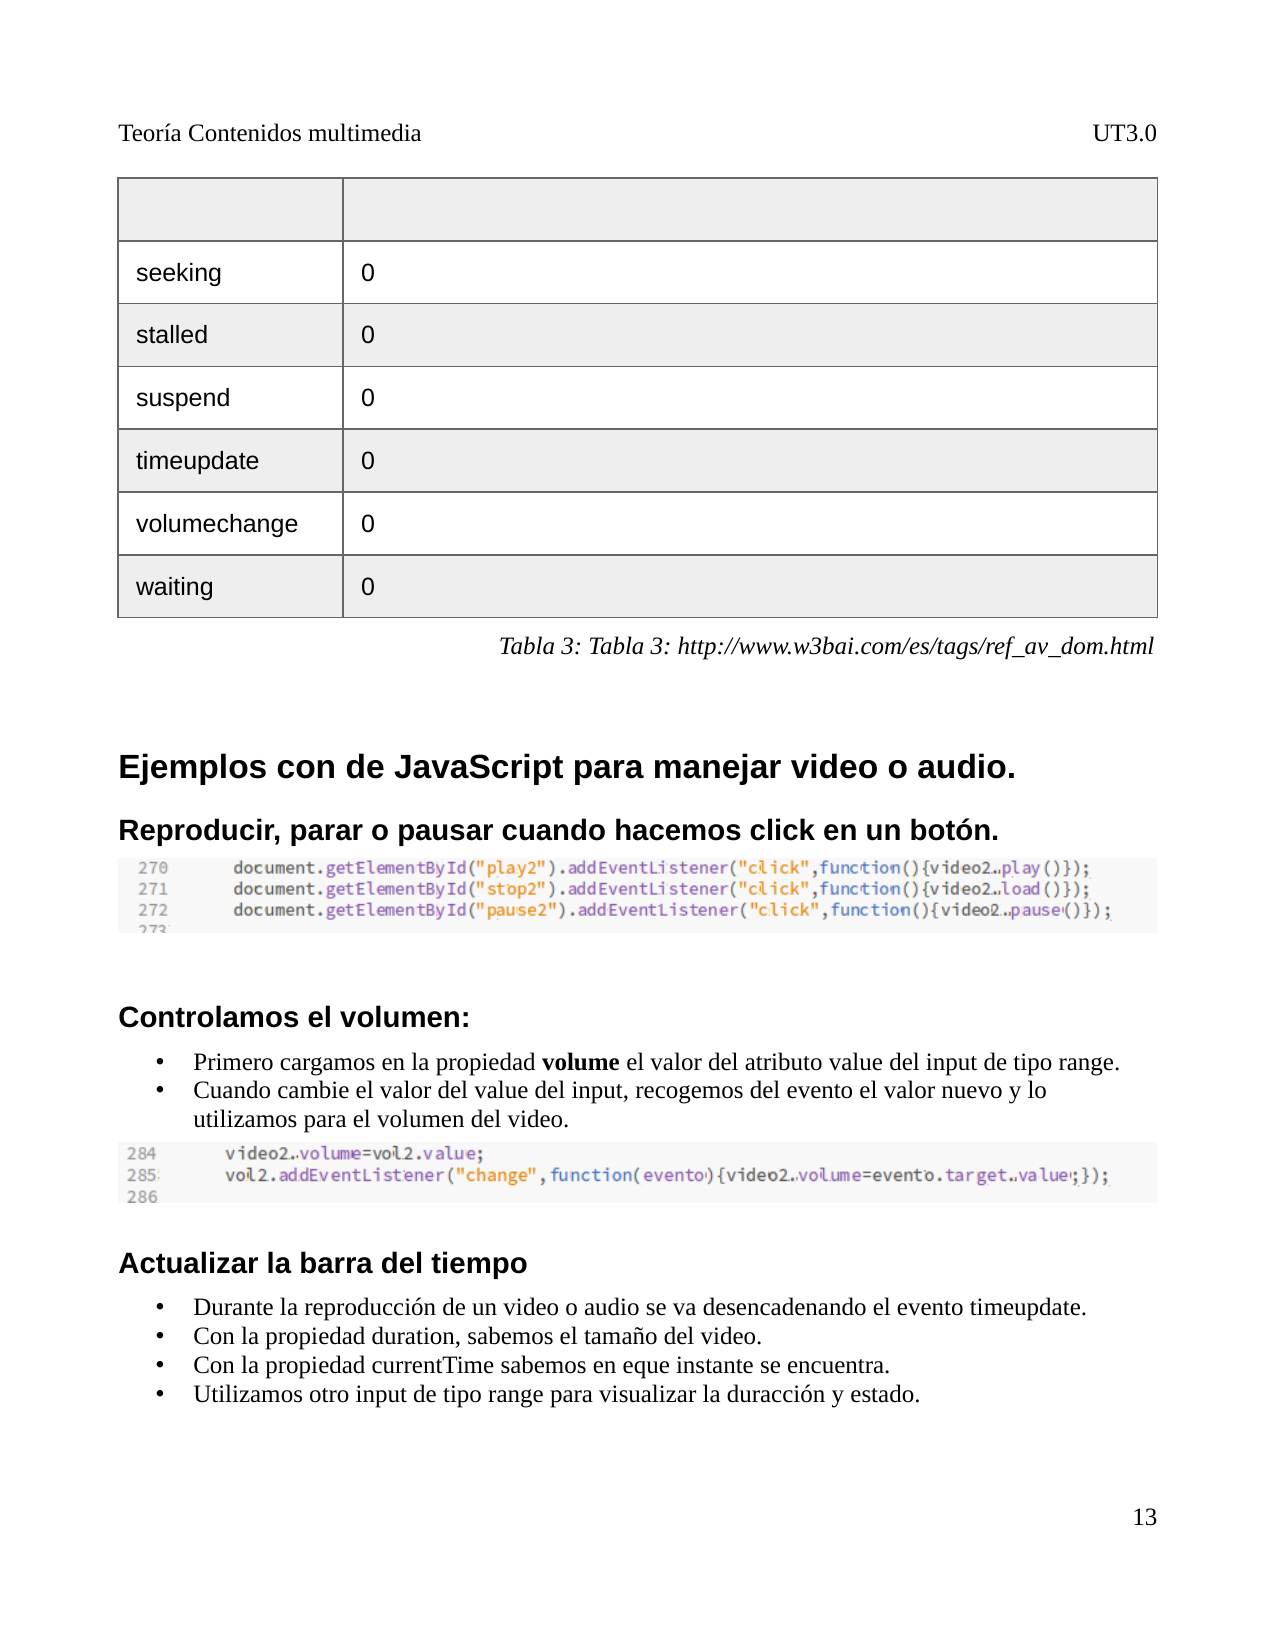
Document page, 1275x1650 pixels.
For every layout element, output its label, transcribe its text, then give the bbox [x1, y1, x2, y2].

table_cell 0 [344, 556, 1157, 617]
list Durante la reproducción de un video o audio se va desencadenando el evento timeupdate. [156, 1292, 1157, 1321]
list Con la propiedad duration, sabemos el tamaño del video. [156, 1321, 1157, 1350]
table_cell 0 [344, 493, 1157, 554]
table_cell [119, 179, 342, 240]
table_cell seeking [119, 242, 342, 303]
text Tabla 3: Tabla 3: http://www.w3bai.com/es/tags/ref_av_dom.html [118, 631, 1157, 659]
picture [118, 858, 1157, 933]
table_cell [344, 179, 1157, 240]
table_cell 0 [344, 430, 1157, 491]
list Primero cargamos en la propiedad volume el valor del atributo value del input de tipo range. [156, 1047, 1157, 1075]
table_cell 0 [344, 304, 1157, 366]
subtitle Reproducir, parar o pausar cuando hacemos click en un botón. [118, 812, 1157, 846]
list Utilizamos otro input de tipo range para visualizar la duracción y estado. [156, 1379, 1157, 1407]
table_cell suspend [119, 367, 342, 428]
subtitle Controlamos el volumen: [118, 1000, 1157, 1034]
table_cell waiting [119, 556, 342, 617]
table_cell 0 [344, 242, 1157, 303]
picture [118, 1142, 1157, 1203]
table_cell volumechange [119, 493, 342, 554]
table_cell stalled [119, 304, 342, 366]
list Cuando cambie el valor del value del input, recogemos del evento el valor nuevo y lo utilizamos para el volumen del video. [156, 1075, 1157, 1133]
subtitle Ejemplos con de JavaScript para manejar video o audio. [118, 747, 1157, 785]
table_cell 0 [344, 367, 1157, 428]
table_cell timeupdate [119, 430, 342, 491]
list Con la propiedad currentTime sabemos en eque instante se encuentra. [156, 1350, 1157, 1379]
subtitle Actualizar la barra del tiempo [118, 1246, 1157, 1280]
